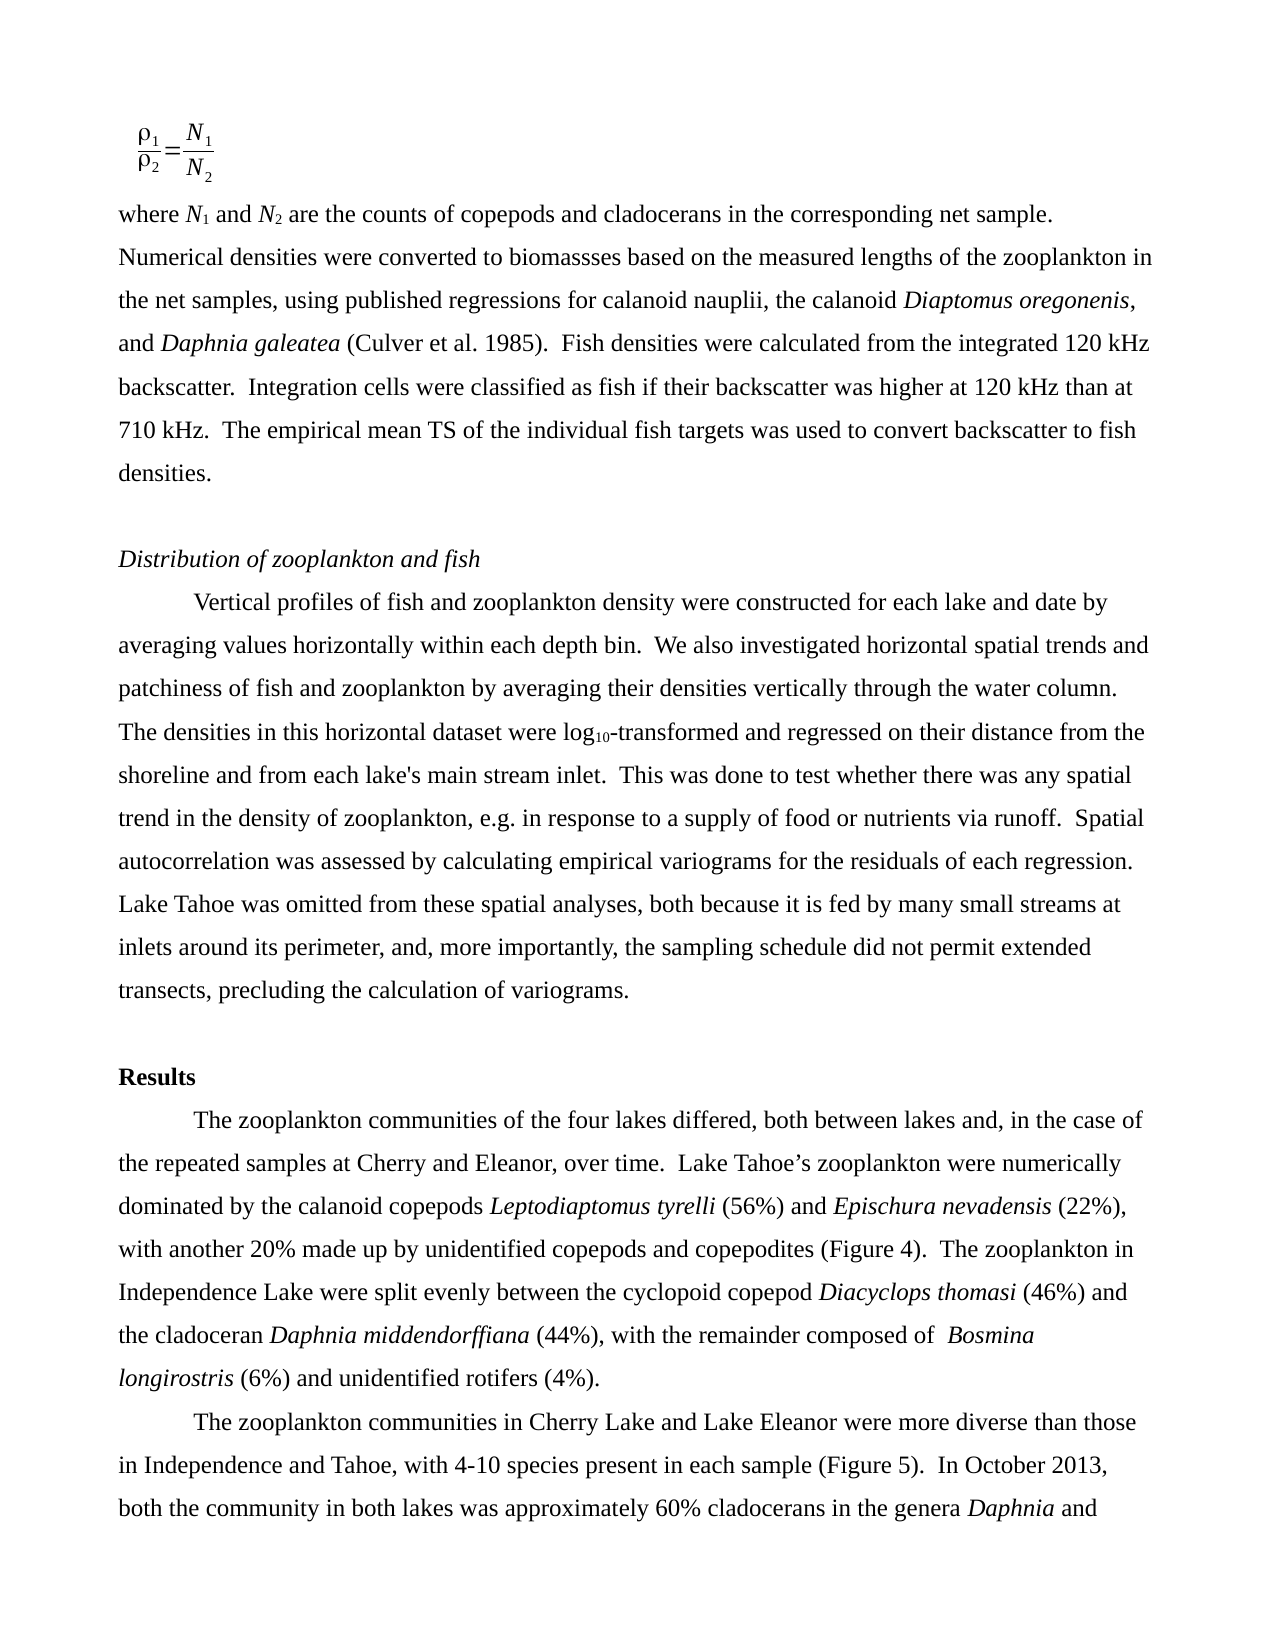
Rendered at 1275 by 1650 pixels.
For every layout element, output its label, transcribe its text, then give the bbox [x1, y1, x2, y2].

text The zooplankton communities in Cherry Lake and Lake Eleanor were more diverse than those in Independence and Tahoe, with 4-10 species present in each sample (Figure 5). In October 2013, both the community in both lakes was approximately 60% cladocerans in the genera Daphnia and [118, 1407, 1157, 1522]
text Vertical profiles of fish and zooplankton density were constructed for each lake and date by averaging values horizontally within each depth bin. We also investigated horizontal spatial trends and patchiness of fish and zooplankton by averaging their densities vertically through the water column. The densities in this horizontal dataset were log10-transformed and regressed on their distance from the shoreline and from each lake's main stream inlet. This was done to test whether there was any spatial trend in the density of zooplankton, e.g. in response to a supply of food or nutrients via runoff. Spatial autocorrelation was assessed by calculating empirical variograms for the residuals of each regression. Lake Tahoe was omitted from these spatial analyses, both because it is fed by many small streams at inlets around its perimeter, and, more importantly, the sampling schedule did not permit extended transects, precluding the calculation of variograms. [118, 587, 1157, 1004]
text where N1 and N2 are the counts of copepods and cladocerans in the corresponding net sample. Numerical densities were converted to biomassses based on the measured lengths of the zooplankton in the net samples, using published regressions for calanoid nauplii, the calanoid Diaptomus oregonenis, and Daphnia galeatea (Culver et al. 1985)⁠. Fish densities were calculated from the integrated 120 kHz backscatter. Integration cells were classified as fish if their backscatter was higher at 120 kHz than at 710 kHz. The empirical mean TS of the individual fish targets was used to convert backscatter to fish densities. [118, 199, 1157, 487]
text The zooplankton communities of the four lakes differed, both between lakes and, in the case of the repeated samples at Cherry and Eleanor, over time. Lake Tahoe’s zooplankton were numerically dominated by the calanoid copepods Leptodiaptomus tyrelli (56%) and Epischura nevadensis (22%), with another 20% made up by unidentified copepods and copepodites (Figure 4). The zooplankton in Independence Lake were split evenly between the cyclopoid copepod Diacyclops thomasi (46%) and the cladoceran Daphnia middendorffiana (44%), with the remainder composed of Bosmina longirostris (6%) and unidentified rotifers (4%). [118, 1105, 1157, 1392]
text Distribution of zooplankton and fish [118, 544, 1157, 573]
text Results [118, 1062, 1157, 1090]
